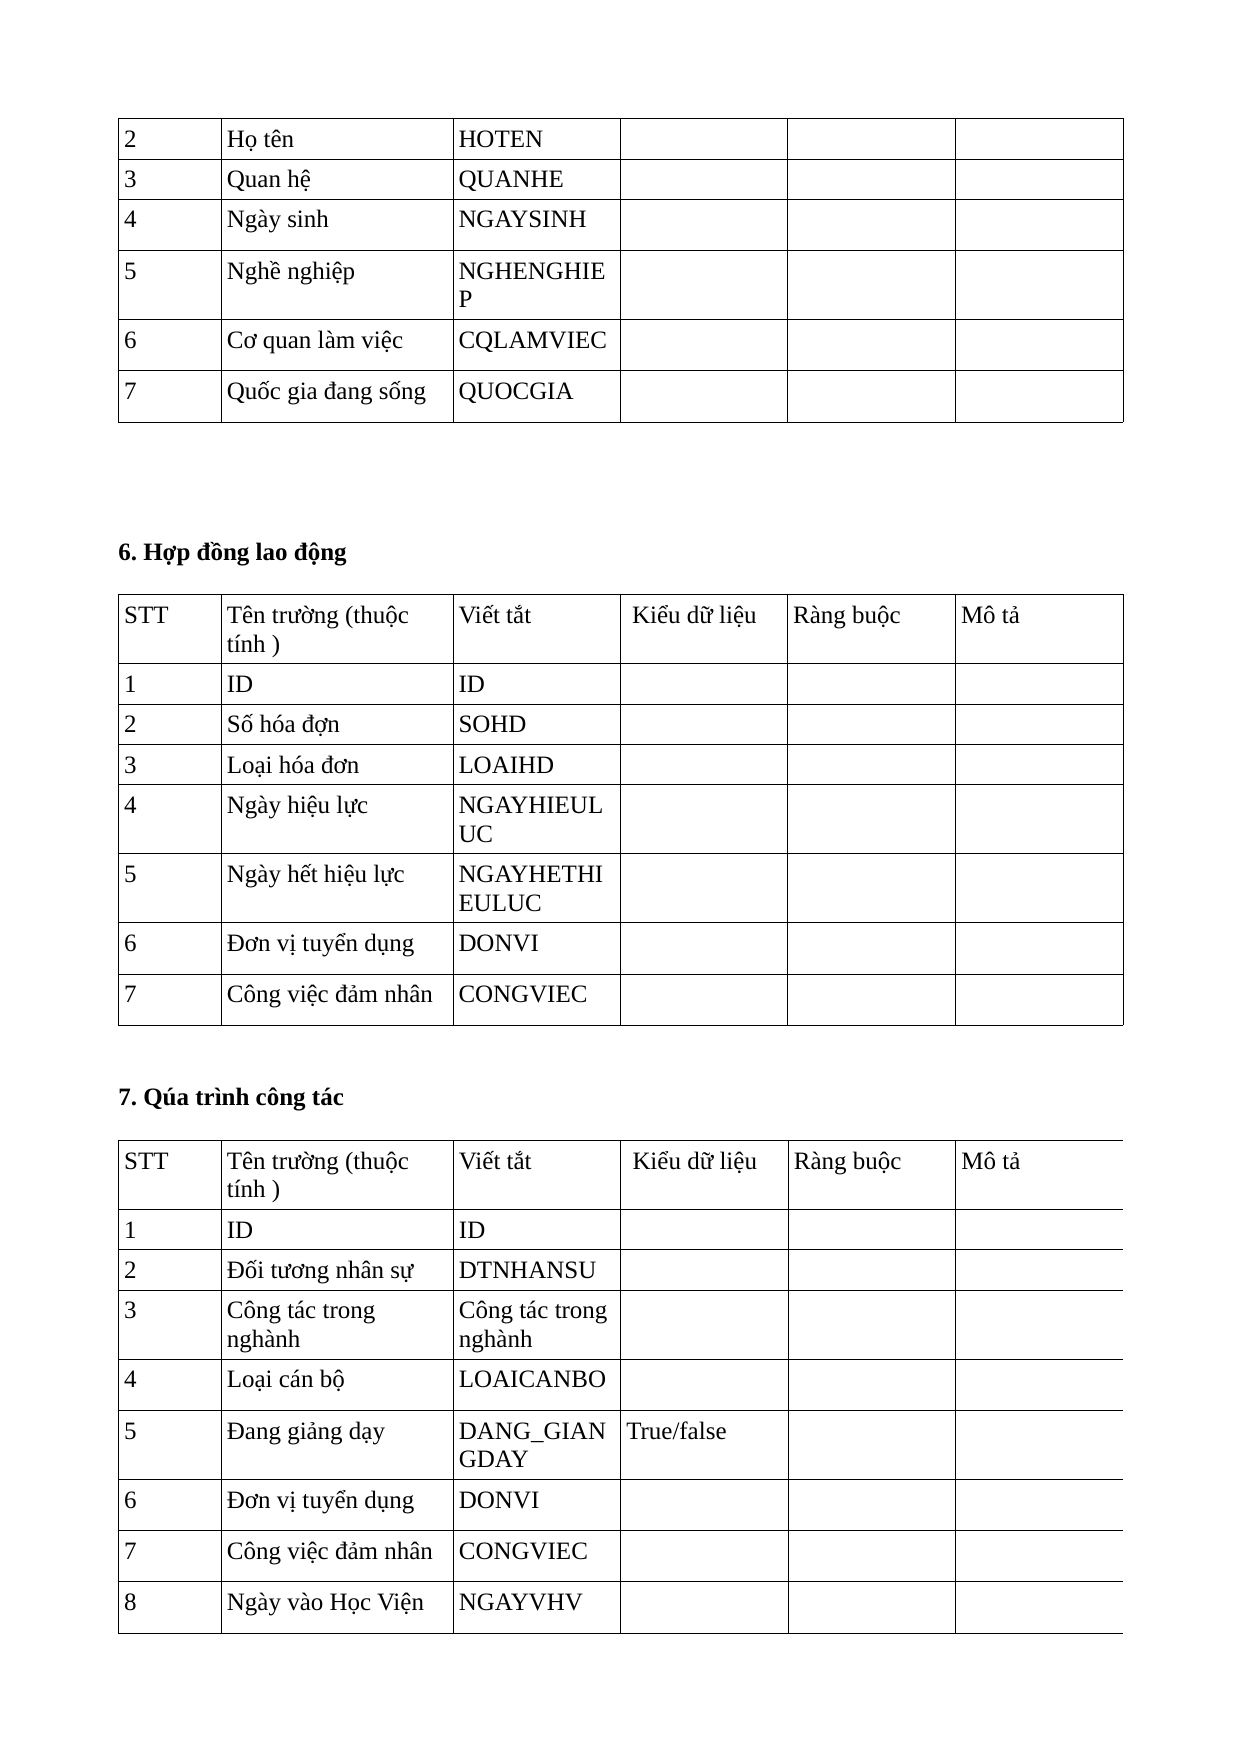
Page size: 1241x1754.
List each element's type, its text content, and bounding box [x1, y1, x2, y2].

table_cell 5 [119, 251, 221, 319]
table_cell [621, 1291, 788, 1359]
table_cell [621, 119, 787, 158]
table_cell 8 [119, 1582, 221, 1633]
table_cell DONVI [454, 1480, 620, 1530]
table_cell NGAYSINH [454, 200, 620, 250]
table_cell 3 [119, 160, 221, 199]
table_cell [789, 1411, 955, 1479]
table_cell [621, 975, 787, 1025]
table_cell LOAICANBO [454, 1360, 620, 1410]
table_cell [788, 745, 955, 784]
table_cell [956, 1291, 1123, 1359]
table_cell [788, 923, 955, 973]
table_cell CONGVIEC [454, 975, 620, 1025]
table_cell Công việc đảm nhân [222, 975, 453, 1025]
table_cell [621, 320, 787, 370]
table_cell ID [454, 664, 620, 703]
table_cell [789, 1480, 955, 1530]
table_cell Đối tương nhân sự [222, 1250, 453, 1289]
table_cell 4 [119, 1360, 221, 1410]
table_cell QUOCGIA [454, 371, 620, 422]
table_cell [621, 923, 787, 973]
table_cell Loại hóa đơn [222, 745, 453, 784]
table_header STT [119, 1141, 221, 1209]
table_cell [621, 160, 787, 199]
table_cell Đơn vị tuyển dụng [222, 1480, 453, 1530]
table_cell QUANHE [454, 160, 620, 199]
table_cell [788, 975, 955, 1025]
table_cell Số hóa đợn [222, 705, 453, 744]
table_cell [788, 119, 955, 158]
table_cell [956, 200, 1123, 250]
table_cell Quan hệ [222, 160, 453, 199]
table_cell 1 [119, 1210, 221, 1249]
table_cell [956, 251, 1123, 319]
table_cell 2 [119, 1250, 221, 1289]
table_cell Nghề nghiệp [222, 251, 453, 319]
table_cell Cơ quan làm việc [222, 320, 453, 370]
table_cell DANG_GIANGDAY [454, 1411, 620, 1479]
table_cell [956, 1210, 1123, 1249]
table_cell Quốc gia đang sống [222, 371, 453, 422]
table_header Kiểu dữ liệu [621, 595, 787, 663]
table_cell Ngày hết hiệu lực [222, 854, 453, 922]
table_cell [956, 160, 1123, 199]
table_cell [621, 1210, 788, 1249]
table_cell [788, 320, 955, 370]
table_cell DONVI [454, 923, 620, 973]
table_cell [789, 1360, 955, 1410]
text 6. Hợp đồng lao động [118, 537, 1122, 565]
table_header Ràng buộc [789, 1141, 955, 1209]
table_cell [956, 1411, 1123, 1479]
table_cell [956, 854, 1123, 922]
table_cell [788, 251, 955, 319]
table_cell DTNHANSU [454, 1250, 620, 1289]
table_cell HOTEN [454, 119, 620, 158]
table_cell [956, 320, 1123, 370]
table_cell Ngày hiệu lực [222, 785, 453, 853]
table_header STT [119, 595, 221, 663]
table_header Ràng buộc [788, 595, 955, 663]
table_cell 7 [119, 371, 221, 422]
table_cell 6 [119, 923, 221, 973]
table_cell CONGVIEC [454, 1531, 620, 1581]
table_header Mô tả [956, 1141, 1123, 1209]
table_cell [621, 705, 787, 744]
table_cell [956, 1531, 1123, 1581]
table_cell 1 [119, 664, 221, 703]
table_cell Công tác trong nghành [454, 1291, 620, 1359]
table_cell NGAYVHV [454, 1582, 620, 1633]
table_cell 4 [119, 785, 221, 853]
table_cell 6 [119, 1480, 221, 1530]
table_cell Đơn vị tuyển dụng [222, 923, 453, 973]
table_cell [788, 664, 955, 703]
table_cell 5 [119, 1411, 221, 1479]
table_cell [789, 1531, 955, 1581]
table_cell [621, 1360, 788, 1410]
table_cell 6 [119, 320, 221, 370]
table_cell [956, 1360, 1123, 1410]
table_cell 3 [119, 1291, 221, 1359]
table_cell 4 [119, 200, 221, 250]
table_cell Công tác trong nghành [222, 1291, 453, 1359]
table_header Mô tả [956, 595, 1123, 663]
table_cell [956, 1582, 1123, 1633]
table_cell [621, 371, 787, 422]
table_cell [621, 1582, 788, 1633]
table_cell [621, 785, 787, 853]
table_cell [788, 371, 955, 422]
table_cell [788, 200, 955, 250]
table_cell [956, 923, 1123, 973]
table_cell [789, 1210, 955, 1249]
table_cell CQLAMVIEC [454, 320, 620, 370]
table_cell SOHD [454, 705, 620, 744]
table_cell [956, 975, 1123, 1025]
table_cell 2 [119, 119, 221, 158]
table_cell [788, 705, 955, 744]
table_cell [788, 785, 955, 853]
table_cell 3 [119, 745, 221, 784]
table_cell [956, 785, 1123, 853]
table_header Viết tắt [454, 1141, 620, 1209]
table_cell [789, 1291, 955, 1359]
table_cell Ngày vào Học Viện [222, 1582, 453, 1633]
table_cell [956, 745, 1123, 784]
table_header Tên trường (thuộc tính ) [222, 1141, 453, 1209]
table_cell Họ tên [222, 119, 453, 158]
table_cell True/false [621, 1411, 788, 1479]
table_cell 2 [119, 705, 221, 744]
table_cell [621, 1250, 788, 1289]
text 7. Qúa trình công tác [118, 1082, 1122, 1111]
table_cell NGHENGHIEP [454, 251, 620, 319]
table_cell ID [222, 1210, 453, 1249]
table_cell [621, 854, 787, 922]
table_cell [956, 119, 1123, 158]
table_cell [789, 1582, 955, 1633]
table_cell [789, 1250, 955, 1289]
table_header Kiểu dữ liệu [621, 1141, 788, 1209]
table_cell [956, 664, 1123, 703]
table_cell 7 [119, 1531, 221, 1581]
table_cell [788, 160, 955, 199]
table_cell [621, 1531, 788, 1581]
table_cell Đang giảng dạy [222, 1411, 453, 1479]
table_cell [621, 745, 787, 784]
table_cell [788, 854, 955, 922]
table_cell [956, 371, 1123, 422]
table_cell [621, 251, 787, 319]
table_header Viết tắt [454, 595, 620, 663]
table_cell 7 [119, 975, 221, 1025]
table_cell Loại cán bộ [222, 1360, 453, 1410]
table_cell [621, 1480, 788, 1530]
table_cell [956, 1250, 1123, 1289]
table_cell NGAYHETHIEULUC [454, 854, 620, 922]
table_cell NGAYHIEULUC [454, 785, 620, 853]
table_header Tên trường (thuộc tính ) [222, 595, 453, 663]
table_cell ID [454, 1210, 620, 1249]
table_cell Công việc đảm nhân [222, 1531, 453, 1581]
table_cell [621, 664, 787, 703]
table_cell 5 [119, 854, 221, 922]
table_cell Ngày sinh [222, 200, 453, 250]
table_cell LOAIHD [454, 745, 620, 784]
table_cell [621, 200, 787, 250]
table_cell [956, 1480, 1123, 1530]
table_cell [956, 705, 1123, 744]
table_cell ID [222, 664, 453, 703]
